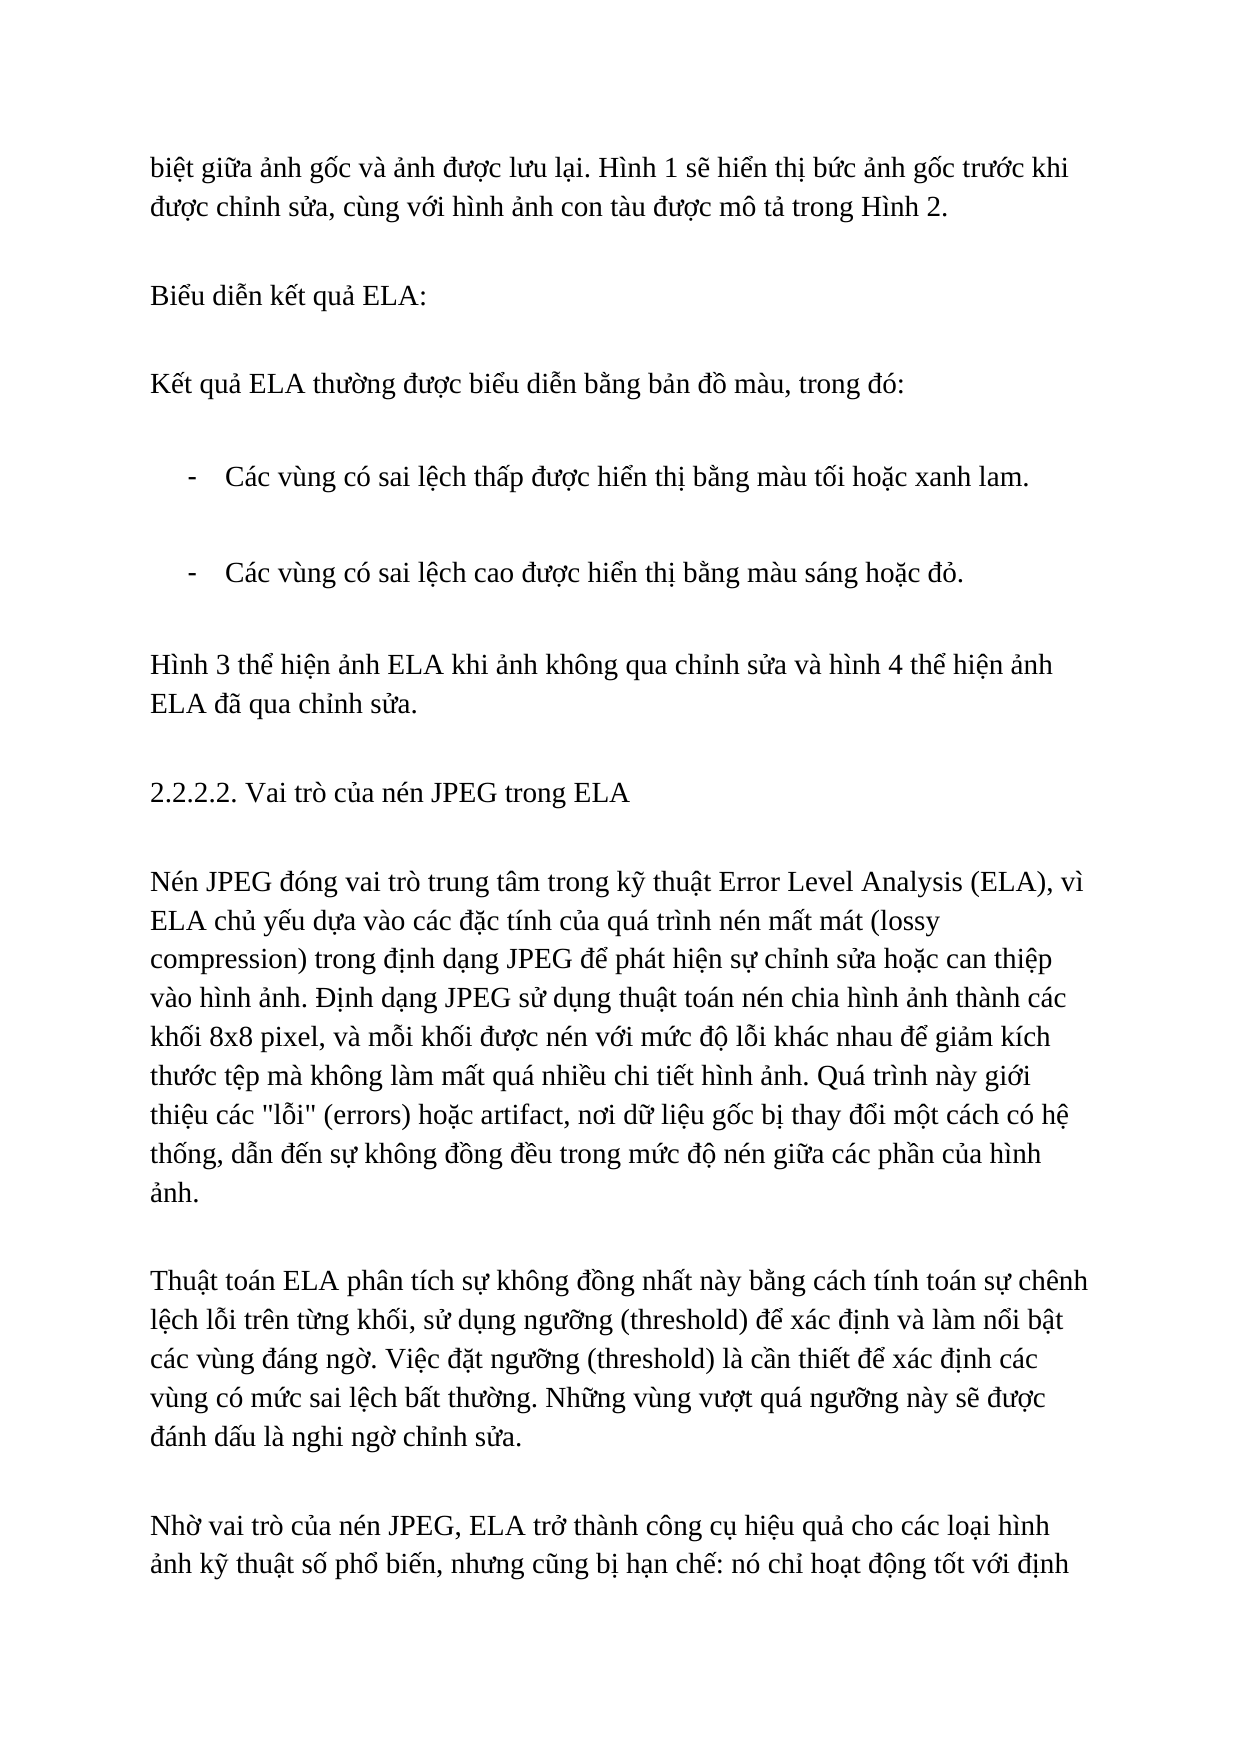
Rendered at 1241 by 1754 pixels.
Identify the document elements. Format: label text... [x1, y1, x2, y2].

text Hình 3 thể hiện ảnh ELA khi ảnh không qua chỉnh sửa và hình 4 thể hiện ảnh ELA đã qua chỉnh sửa. [150, 647, 1090, 720]
list Các vùng có sai lệch thấp được hiển thị bằng màu tối hoặc xanh lam. [187, 455, 1090, 495]
list Các vùng có sai lệch cao được hiển thị bằng màu sáng hoặc đỏ. [187, 551, 1090, 591]
text Kết quả ELA thường được biểu diễn bằng bản đồ màu, trong đó: [150, 367, 1090, 400]
text Nhờ vai trò của nén JPEG, ELA trở thành công cụ hiệu quả cho các loại hình ảnh kỹ thuật số phổ biến, nhưng cũng bị hạn chế: nó chỉ hoạt động tốt với định [150, 1508, 1090, 1580]
text Biểu diễn kết quả ELA: [150, 278, 1090, 311]
text biệt giữa ảnh gốc và ảnh được lưu lại. Hình 1 sẽ hiển thị bức ảnh gốc trước khi được chỉnh sửa, cùng với hình ảnh con tàu được mô tả trong Hình 2. [150, 150, 1090, 222]
text Nén JPEG đóng vai trò trung tâm trong kỹ thuật Error Level Analysis (ELA), vì ELA chủ yếu dựa vào các đặc tính của quá trình nén mất mát (lossy compression) trong định dạng JPEG để phát hiện sự chỉnh sửa hoặc can thiệp vào hình ảnh. Định dạng JPEG sử dụng thuật toán nén chia hình ảnh thành các khối 8x8 pixel, và mỗi khối được nén với mức độ lỗi khác nhau để giảm kích thước tệp mà không làm mất quá nhiều chi tiết hình ảnh. Quá trình này giới thiệu các "lỗi" (errors) hoặc artifact, nơi dữ liệu gốc bị thay đổi một cách có hệ thống, dẫn đến sự không đồng đều trong mức độ nén giữa các phần của hình ảnh. [150, 864, 1090, 1208]
text 2.2.2.2. Vai trò của nén JPEG trong ELA [150, 775, 1090, 808]
text Thuật toán ELA phân tích sự không đồng nhất này bằng cách tính toán sự chênh lệch lỗi trên từng khối, sử dụng ngưỡng (threshold) để xác định và làm nổi bật các vùng đáng ngờ. Việc đặt ngưỡng (threshold) là cần thiết để xác định các vùng có mức sai lệch bất thường. Những vùng vượt quá ngưỡng này sẽ được đánh dấu là nghi ngờ chỉnh sửa. [150, 1263, 1090, 1452]
